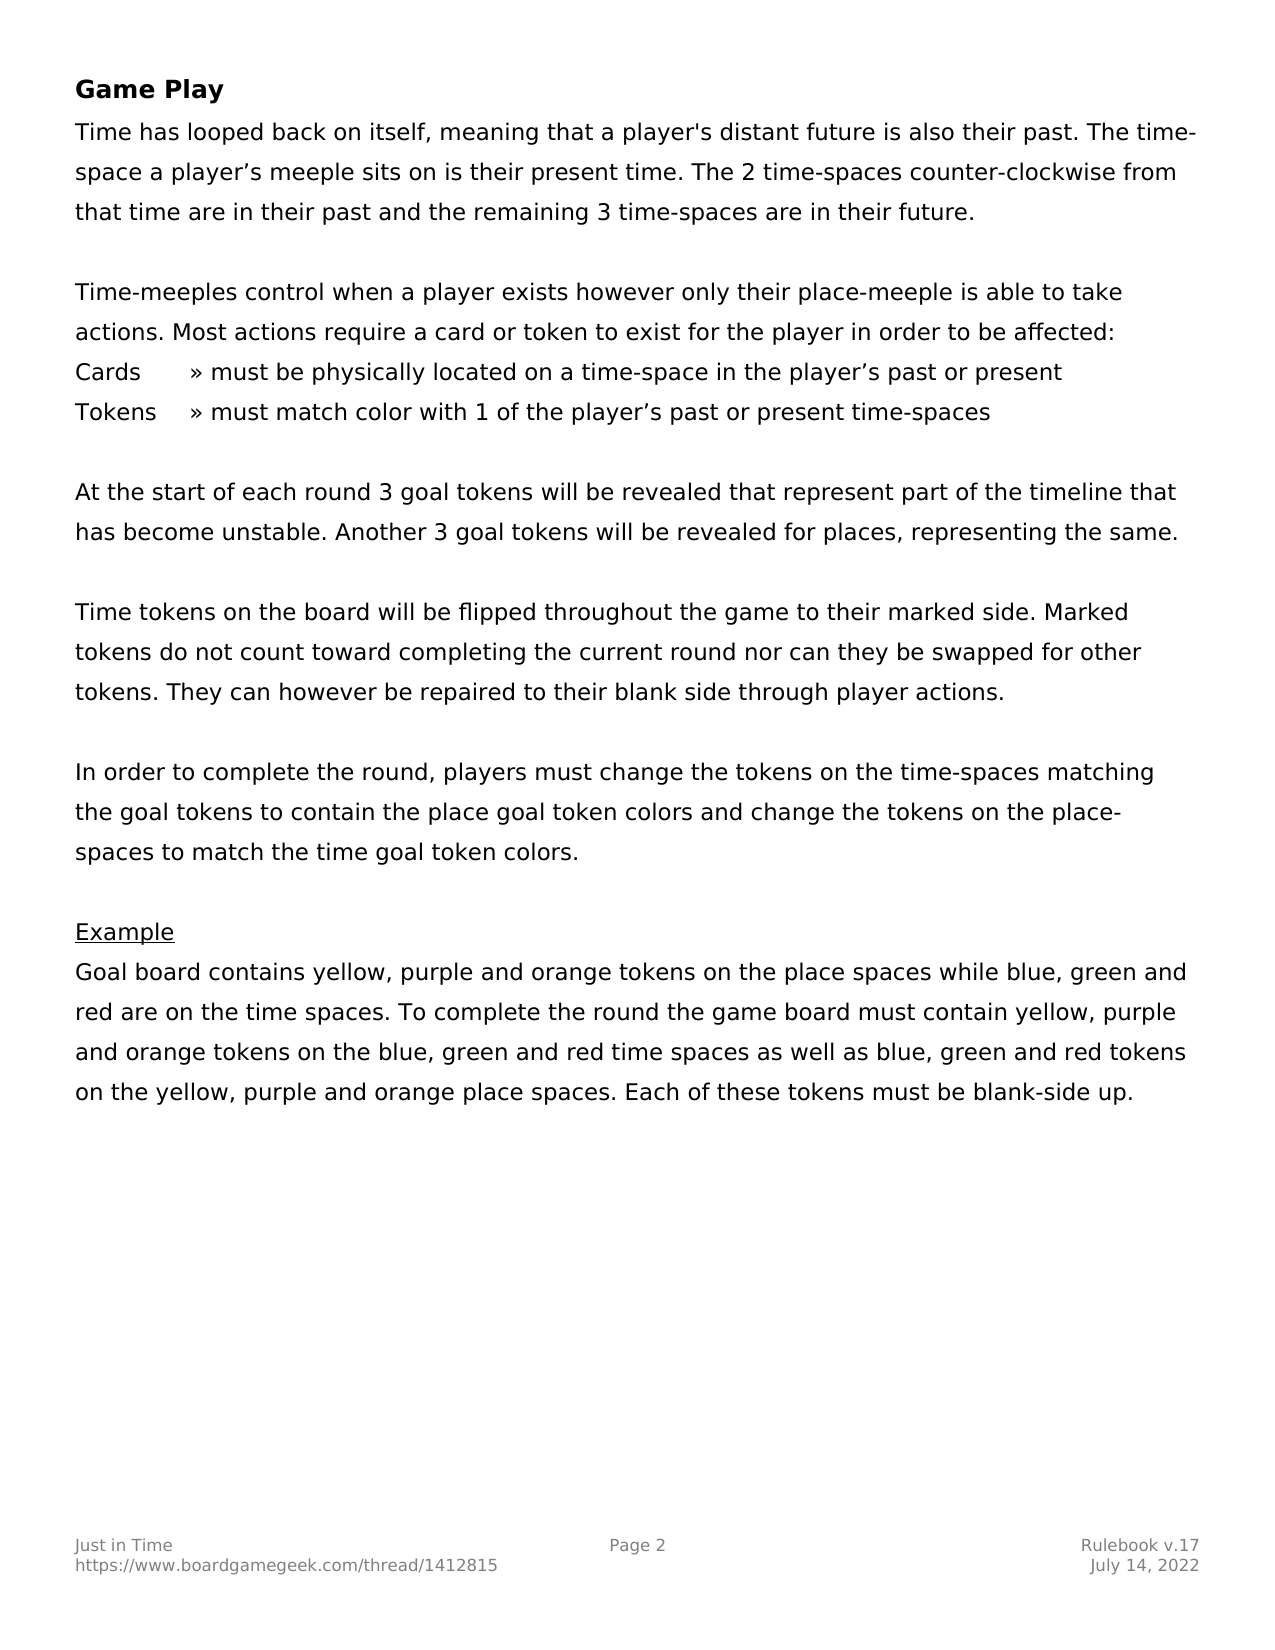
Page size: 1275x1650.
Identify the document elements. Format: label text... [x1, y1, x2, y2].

text Time-meeples control when a player exists however only their place-meeple is able to take actions. Most actions require a card or token to exist for the player in order to be affected: [75, 279, 1200, 345]
text Cards » must be physically located on a time-space in the player’s past or present [75, 359, 1200, 385]
text In order to complete the round, players must change the tokens on the time-spaces matching the goal tokens to contain the place goal token colors and change the tokens on the place-spaces to match the time goal token colors. [75, 759, 1200, 865]
text Tokens » must match color with 1 of the player’s past or present time-spaces [75, 399, 1200, 425]
text Time tokens on the board will be flipped throughout the game to their marked side. Marked tokens do not count toward completing the current round nor can they be swapped for other tokens. They can however be repaired to their blank side through player actions. [75, 599, 1200, 705]
text Game Play [75, 75, 1200, 104]
text At the start of each round 3 goal tokens will be revealed that represent part of the timeline that has become unstable. Another 3 goal tokens will be revealed for places, representing the same. [75, 479, 1200, 545]
text Time has looped back on itself, meaning that a player's distant future is also their past. The time-space a player’s meeple sits on is their present time. The 2 time-spaces counter-clockwise from that time are in their past and the remaining 3 time-spaces are in their future. [75, 119, 1200, 225]
text Example Goal board contains yellow, purple and orange tokens on the place spaces while blue, green and red are on the time spaces. To complete the round the game board must contain yellow, purple and orange tokens on the blue, green and red time spaces as well as blue, green and red tokens on the yellow, purple and orange place spaces. Each of these tokens must be blank-side up. [75, 919, 1200, 1105]
